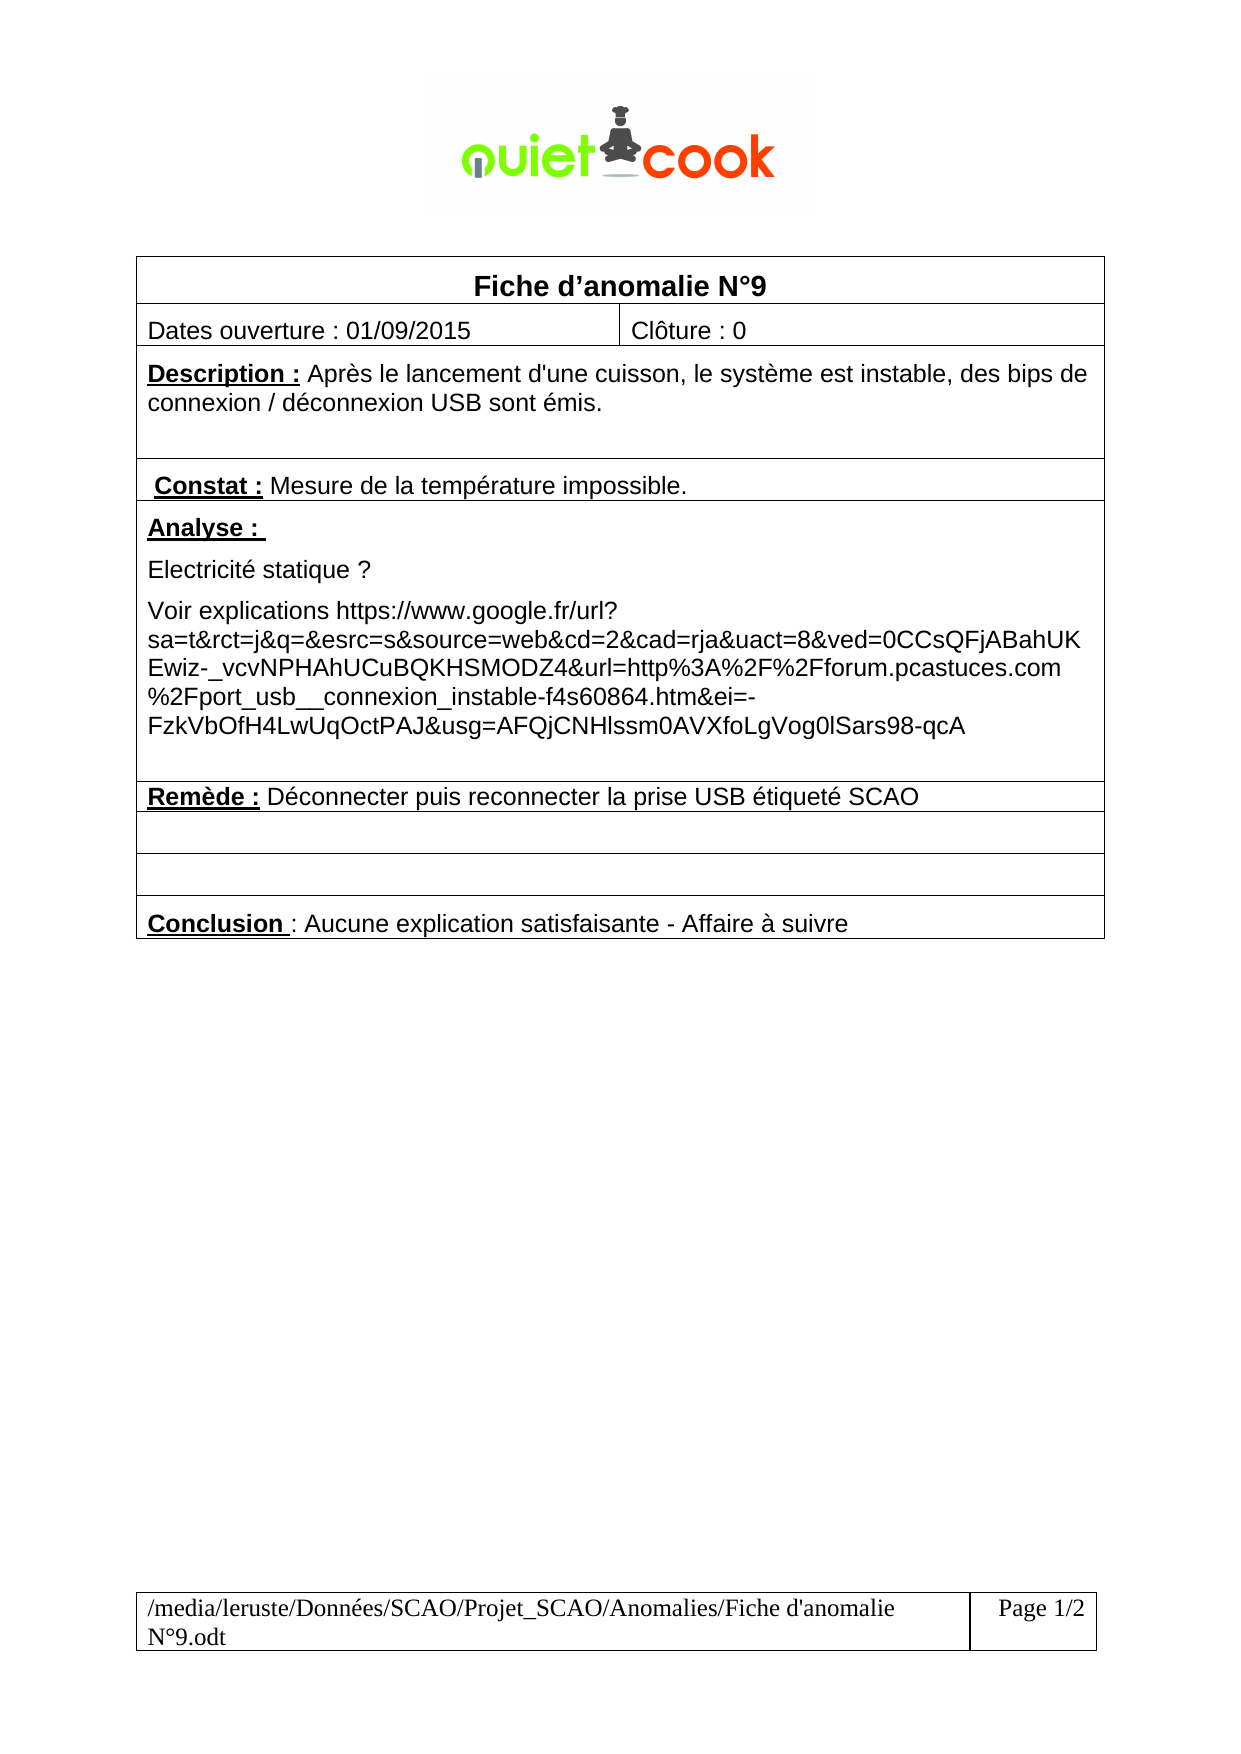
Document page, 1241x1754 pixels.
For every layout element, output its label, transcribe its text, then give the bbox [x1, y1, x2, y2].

table_header Fiche d’anomalie N°9 [137, 257, 1104, 303]
table_cell Conclusion : Aucune explication satisfaisante - Affaire à suivre [137, 896, 1104, 937]
table_cell Description : Après le lancement d'une cuisson, le système est instable, des bips de connexion / déconnexion USB sont émis. [137, 346, 1104, 457]
picture [424, 73, 816, 215]
table_cell Clôture : 0 [620, 304, 1104, 345]
table_cell Constat : Mesure de la température impossible. [137, 459, 1104, 500]
table_cell Dates ouverture : 01/09/2015 [137, 304, 619, 345]
table_cell [137, 854, 1104, 895]
table_cell [137, 812, 1104, 853]
table_cell Remède : Déconnecter puis reconnecter la prise USB étiqueté SCAO [137, 782, 1104, 811]
table_cell Analyse : Electricité statique ? Voir explications https://www.google.fr/url?sa=t&rct=j&q=&esrc=s&source=web&cd=2&cad=rja&uact=8&ved=0CCsQFjABahUKEwiz-_vcvNPHAhUCuBQKHSMODZ4&url=http%3A%2F%2Fforum.pcastuces.com%2Fport_usb__connexion_instable-f4s60864.htm&ei=-FzkVbOfH4LwUqOctPAJ&usg=AFQjCNHlssm0AVXfoLgVog0lSars98-qcA [137, 501, 1104, 781]
